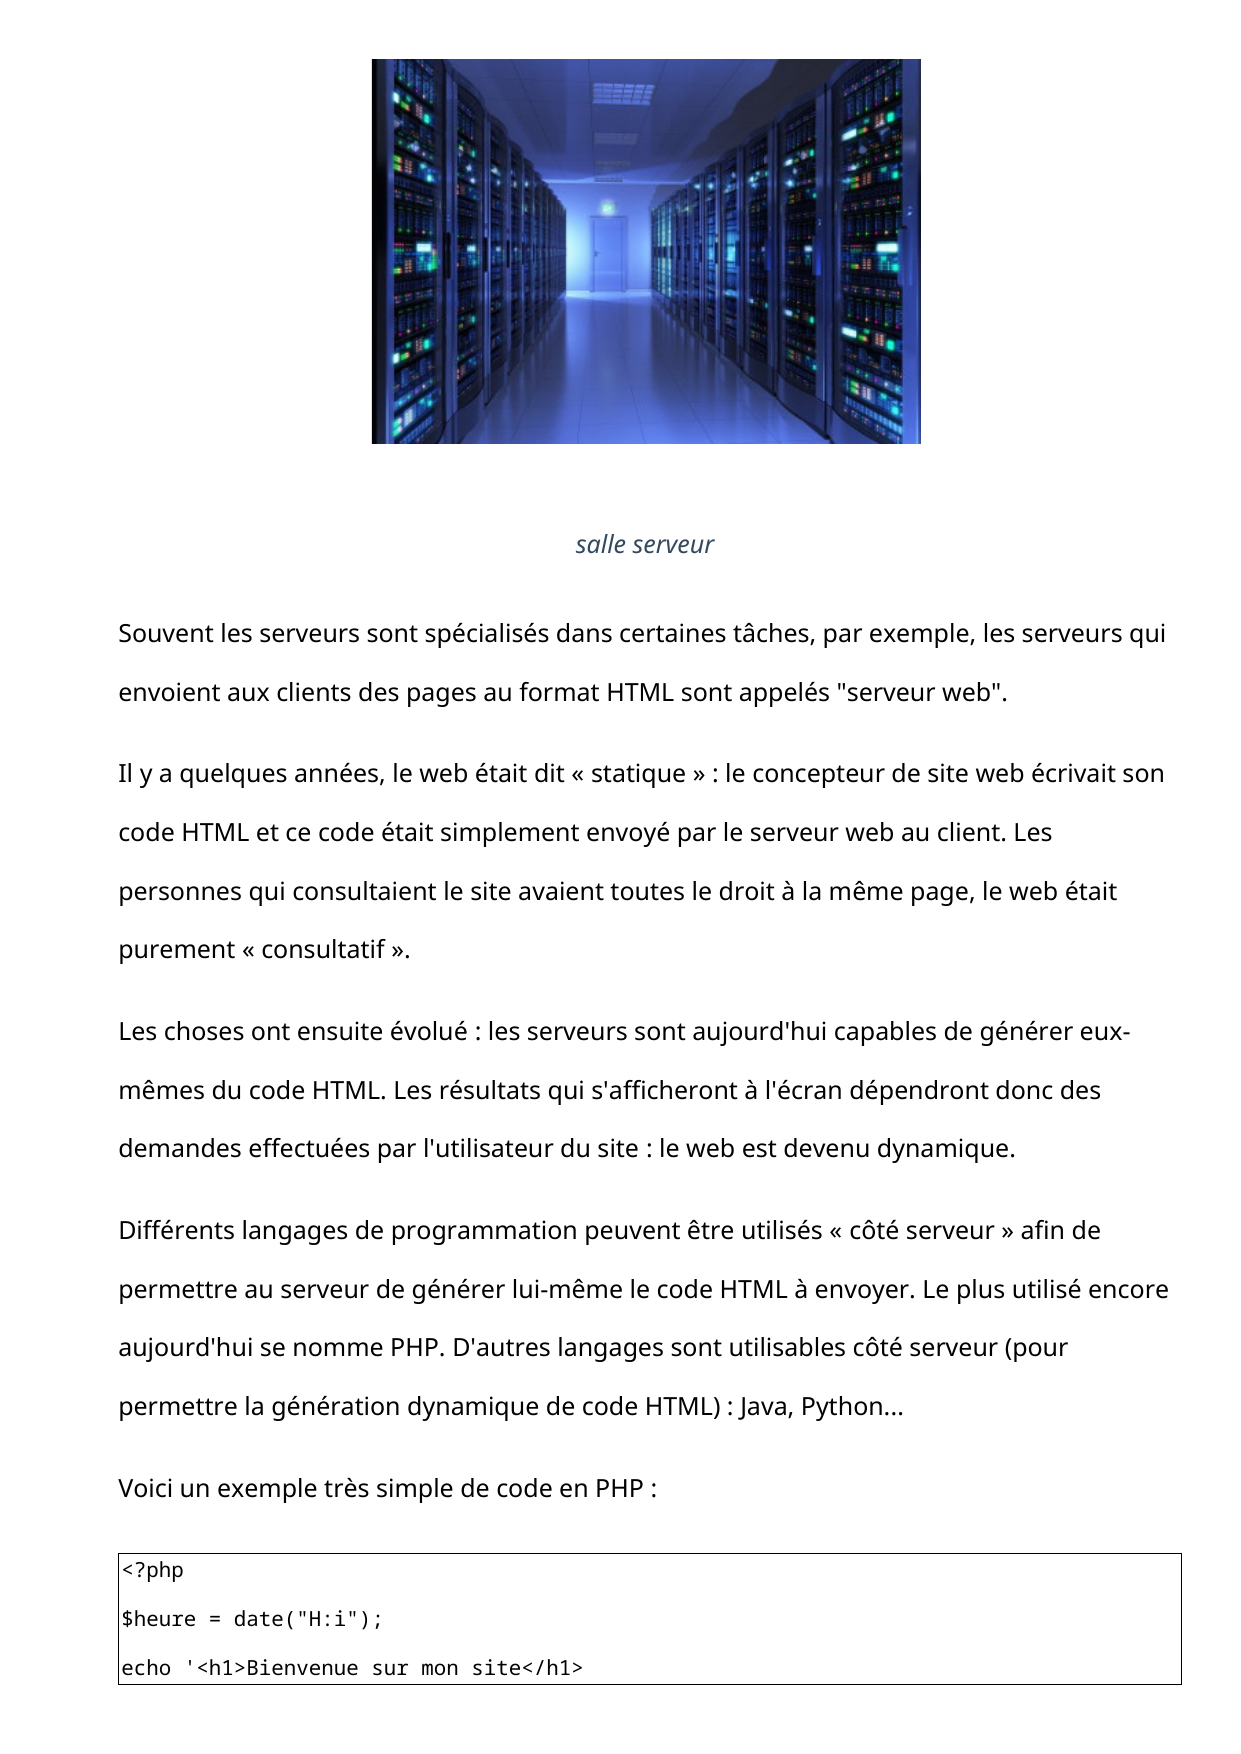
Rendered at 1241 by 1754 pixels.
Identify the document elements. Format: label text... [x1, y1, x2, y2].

picture [371, 59, 921, 444]
text echo '<h1>Bienvenue sur mon site</h1> [119, 1650, 1181, 1684]
text $heure = date("H:i"); [119, 1601, 1181, 1633]
text Voici un exemple très simple de code en PHP : [118, 1470, 1181, 1504]
text Les choses ont ensuite évolué : les serveurs sont aujourd'hui capables de générer eux-mêmes du code HTML. Les résultats qui s'afficheront à l'écran dépendront donc des demandes effectuées par l'utilisateur du site : le web est devenu dynamique. [118, 1014, 1181, 1165]
text <?php [119, 1554, 1181, 1584]
text Il y a quelques années, le web était dit « statique » : le concepteur de site web écrivait son code HTML et ce code était simplement envoyé par le serveur web au client. Les personnes qui consultaient le site avaient toutes le droit à la même page, le web était purement « consultatif ». [118, 756, 1181, 966]
text salle serveur [372, 444, 921, 560]
text Souvent les serveurs sont spécialisés dans certaines tâches, par exemple, les serveurs qui envoient aux clients des pages au format HTML sont appelés "serveur web". [118, 616, 1181, 708]
text Différents langages de programmation peuvent être utilisés « côté serveur » afin de permettre au serveur de générer lui-même le code HTML à envoyer. Le plus utilisé encore aujourd'hui se nomme PHP. D'autres langages sont utilisables côté serveur (pour permettre la génération dynamique de code HTML) : Java, Python... [118, 1213, 1181, 1422]
